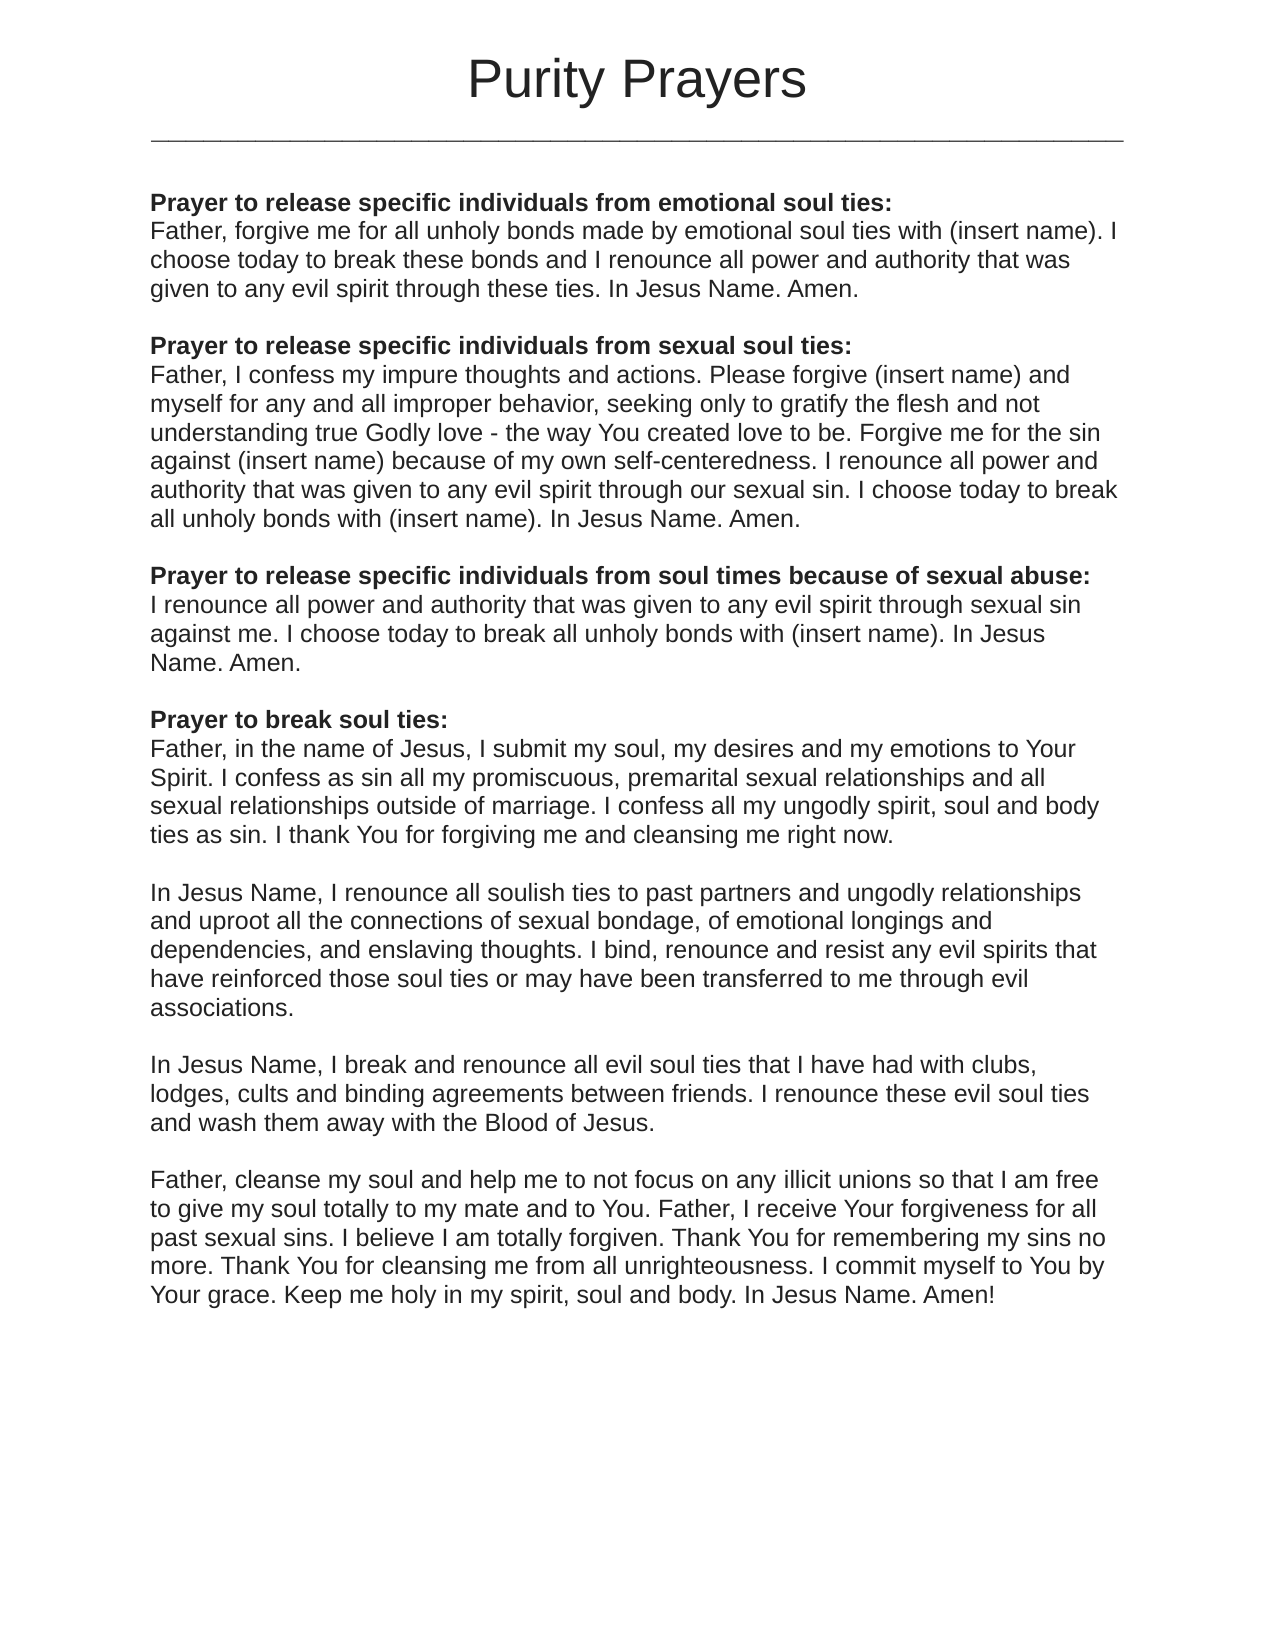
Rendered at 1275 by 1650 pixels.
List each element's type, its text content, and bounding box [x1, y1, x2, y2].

text In Jesus Name, I renounce all soulish ties to past partners and ungodly relationships and uproot all the connections of sexual bondage, of emotional longings and dependencies, and enslaving thoughts. I bind, renounce and resist any evil spirits that have reinforced those soul ties or may have been transferred to me through evil associations. [150, 877, 1125, 1021]
text Father, cleanse my soul and help me to not focus on any illicit unions so that I am free to give my soul totally to my mate and to You. Father, I receive Your forgiveness for all past sexual sins. I believe I am totally forgiven. Thank You for remembering my sins no more. Thank You for cleansing me from all unrighteousness. I commit myself to You by Your grace. Keep me holy in my spirit, soul and body. In Jesus Name. Amen! [150, 1165, 1125, 1309]
text Prayer to release specific individuals from soul times because of sexual abuse: [150, 561, 1125, 590]
text Prayer to release specific individuals from sexual soul ties: [150, 331, 1125, 360]
text Father, forgive me for all unholy bonds made by emotional soul ties with (insert name). I choose today to break these bonds and I renounce all power and authority that was given to any evil spirit through these ties. In Jesus Name. Amen. [150, 216, 1125, 302]
text In Jesus Name, I break and renounce all evil soul ties that I have had with clubs, lodges, cults and binding agreements between friends. I renounce these evil soul ties and wash them away with the Blood of Jesus. [150, 1050, 1125, 1136]
text Prayer to break soul ties: [150, 705, 1125, 734]
text Prayer to release specific individuals from emotional soul ties: [150, 187, 1125, 216]
text Father, in the name of Jesus, I submit my soul, my desires and my emotions to Your Spirit. I confess as sin all my promiscuous, premarital sexual relationships and all sexual relationships outside of marriage. I confess all my ungodly spirit, soul and body ties as sin. I thank You for forgiving me and cleansing me right now. [150, 734, 1125, 849]
text I renounce all power and authority that was given to any evil spirit through sexual sin against me. I choose today to break all unholy bonds with (insert name). In Jesus Name. Amen. [150, 590, 1125, 676]
text Father, I confess my impure thoughts and actions. Please forgive (insert name) and myself for any and all improper behavior, seeking only to gratify the flesh and not understanding true Godly love - the way You created love to be. Forgive me for the sin against (insert name) because of my own self-centeredness. I renounce all power and authority that was given to any evil spirit through our sexual sin. I choose today to break all unholy bonds with (insert name). In Jesus Name. Amen. [150, 360, 1125, 532]
